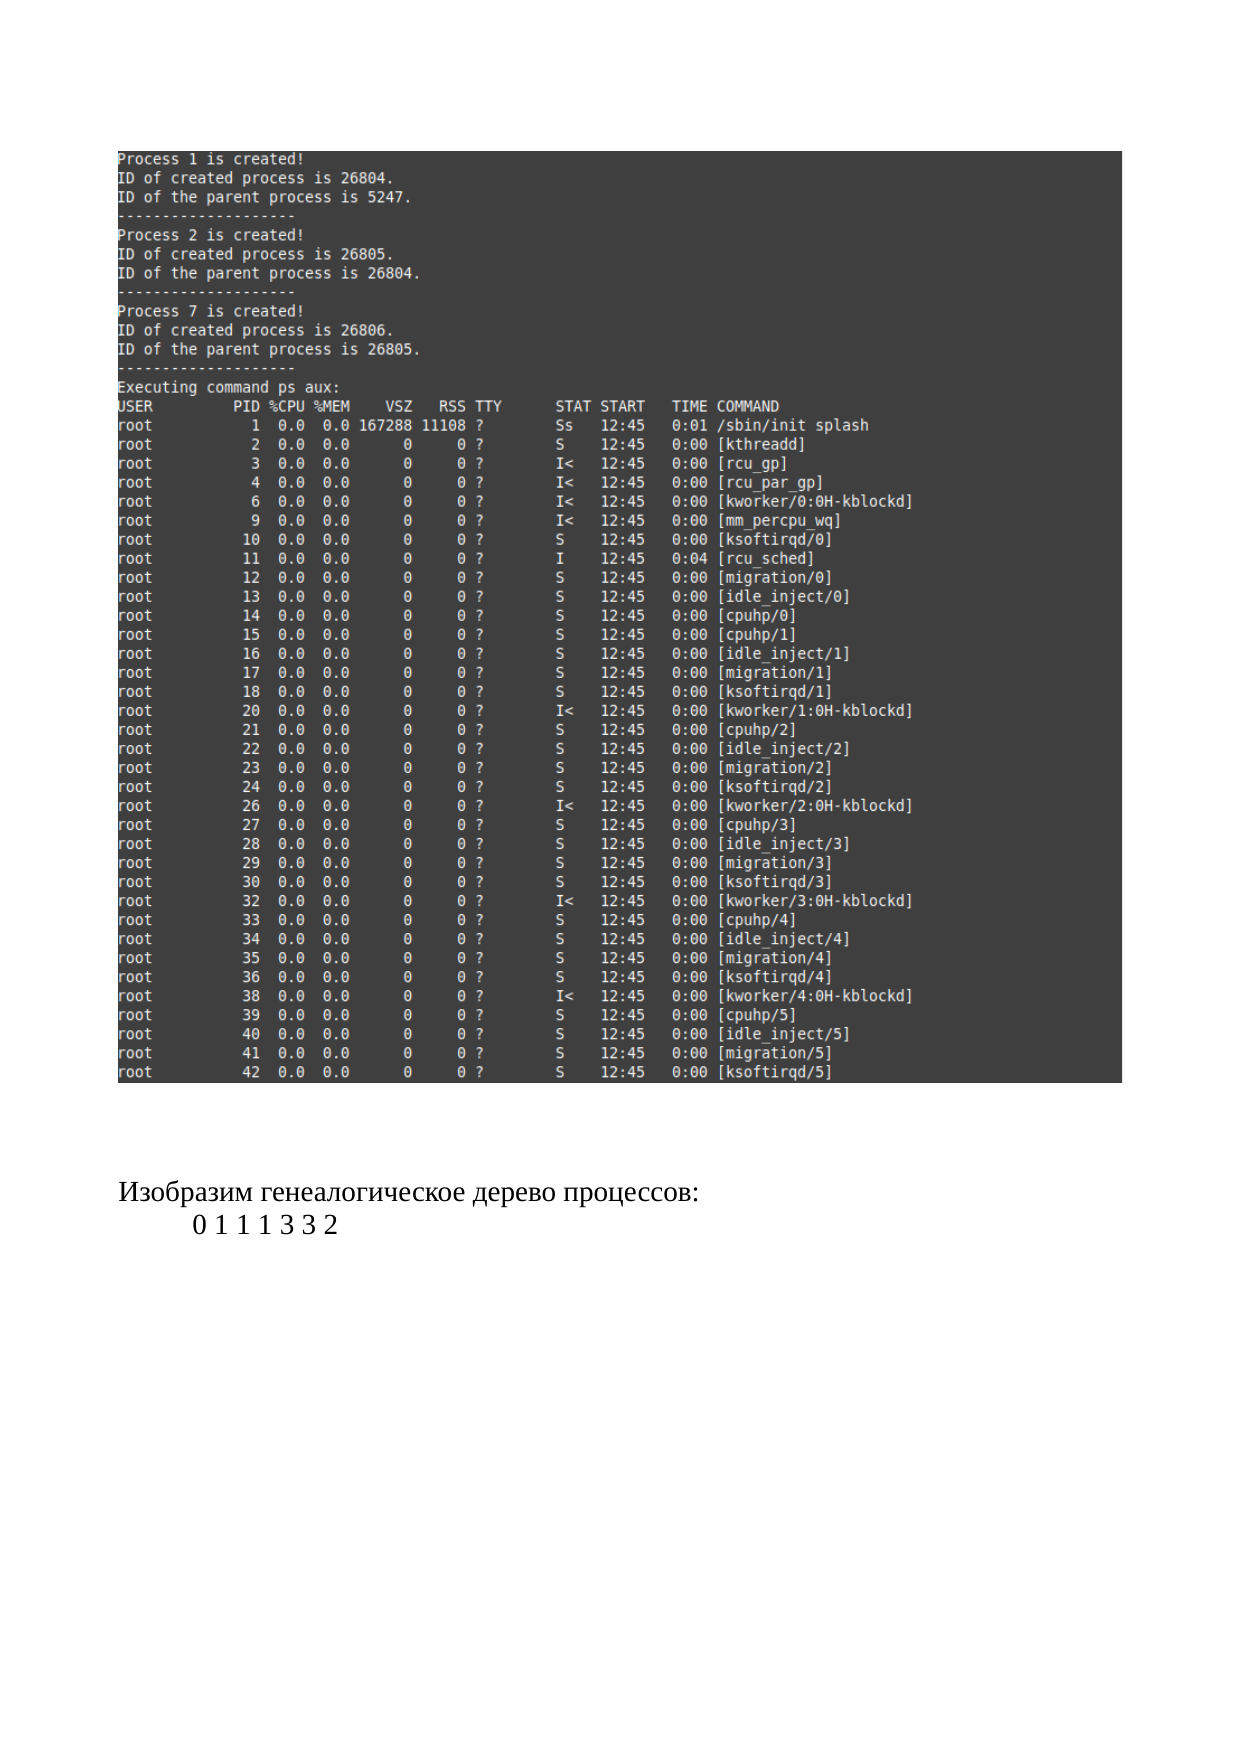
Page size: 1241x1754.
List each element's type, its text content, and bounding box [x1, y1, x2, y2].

text 0 1 1 1 3 3 2 [118, 1207, 1122, 1241]
picture [118, 151, 1123, 1083]
text Изобразим генеалогическое дерево процессов: [118, 1174, 1122, 1207]
